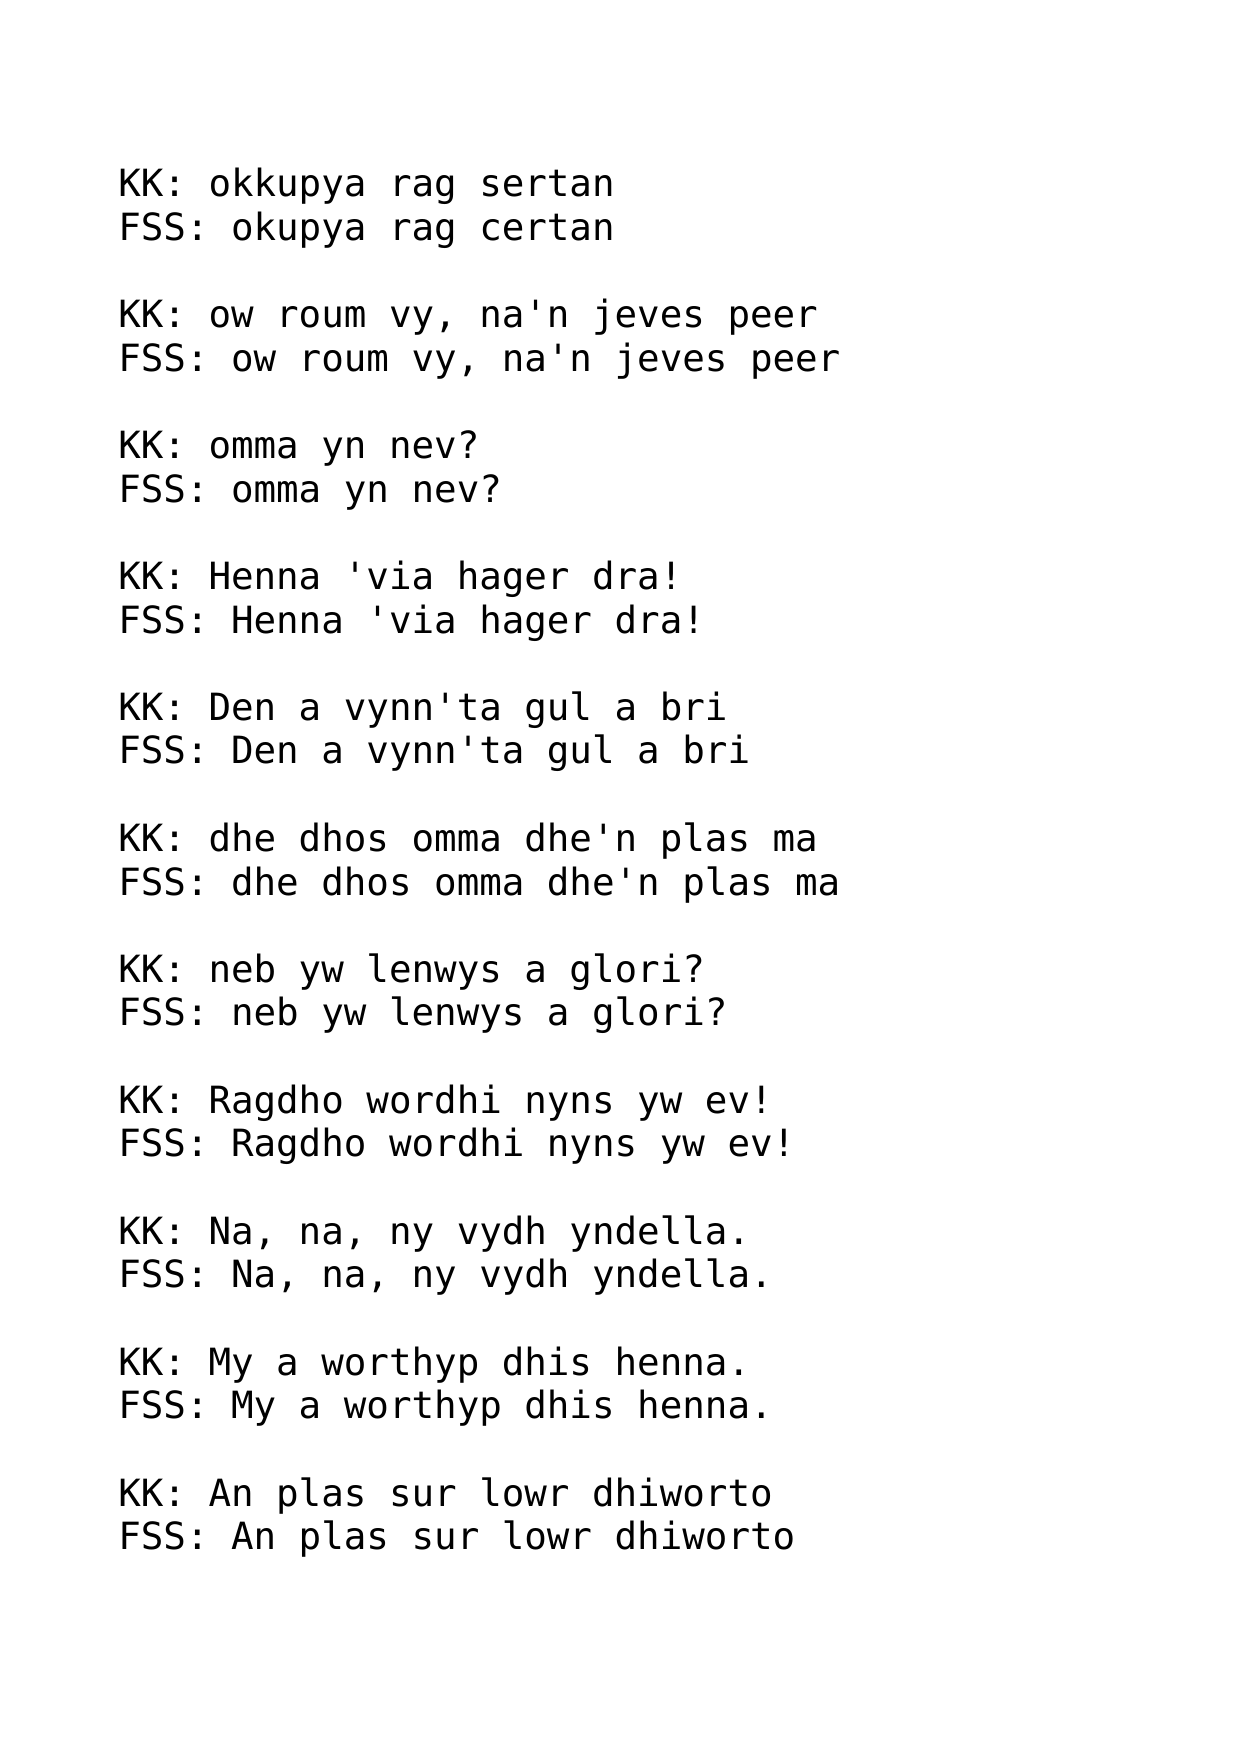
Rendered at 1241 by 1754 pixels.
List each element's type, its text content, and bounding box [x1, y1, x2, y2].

text KK: Den a vynn'ta gul a bri [118, 686, 1122, 729]
text KK: okkupya rag sertan [118, 162, 1122, 205]
text KK: omma yn nev? [118, 424, 1122, 467]
text FSS: Na, na, ny vydh yndella. [118, 1253, 1122, 1297]
text FSS: An plas sur lowr dhiworto [118, 1515, 1122, 1558]
text KK: dhe dhos omma dhe'n plas ma [118, 816, 1122, 860]
text FSS: omma yn nev? [118, 467, 1122, 511]
text FSS: Ragdho wordhi nyns yw ev! [118, 1122, 1122, 1166]
text FSS: My a worthyp dhis henna. [118, 1384, 1122, 1427]
text KK: ow roum vy, na'n jeves peer [118, 293, 1122, 336]
text KK: Na, na, ny vydh yndella. [118, 1209, 1122, 1253]
text FSS: dhe dhos omma dhe'n plas ma [118, 860, 1122, 904]
text KK: Ragdho wordhi nyns yw ev! [118, 1078, 1122, 1122]
text KK: An plas sur lowr dhiworto [118, 1471, 1122, 1515]
text KK: Henna 'via hager dra! [118, 554, 1122, 598]
text KK: My a worthyp dhis henna. [118, 1340, 1122, 1384]
text FSS: neb yw lenwys a glori? [118, 991, 1122, 1035]
text FSS: ow roum vy, na'n jeves peer [118, 336, 1122, 380]
text FSS: Den a vynn'ta gul a bri [118, 729, 1122, 773]
text FSS: Henna 'via hager dra! [118, 598, 1122, 642]
text KK: neb yw lenwys a glori? [118, 947, 1122, 991]
text FSS: okupya rag certan [118, 205, 1122, 249]
